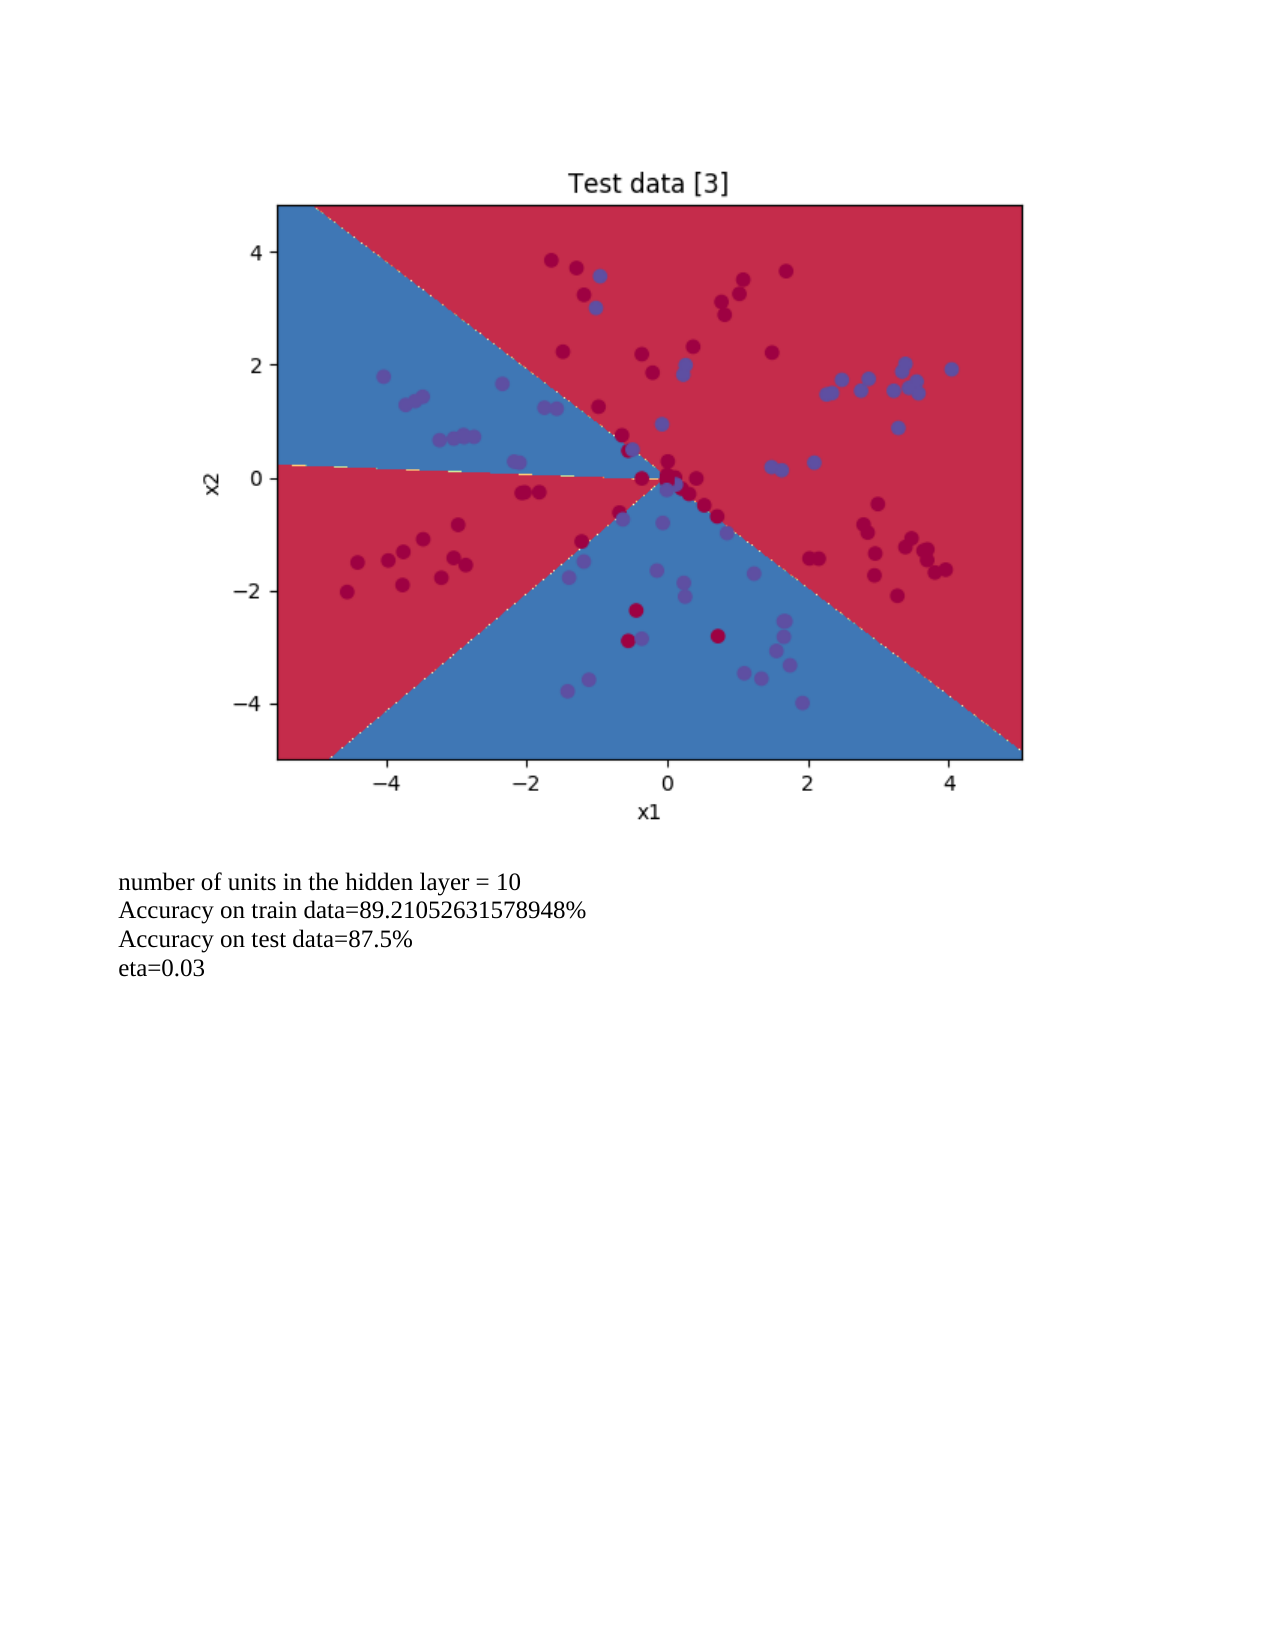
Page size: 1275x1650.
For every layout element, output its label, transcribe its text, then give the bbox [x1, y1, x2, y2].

text eta=0.03 [118, 953, 1157, 982]
text Accuracy on train data=89.21052631578948% [118, 896, 1157, 924]
text Accuracy on test data=87.5% [118, 924, 1157, 953]
picture [157, 118, 1118, 839]
text number of units in the hidden layer = 10 [118, 867, 1157, 896]
